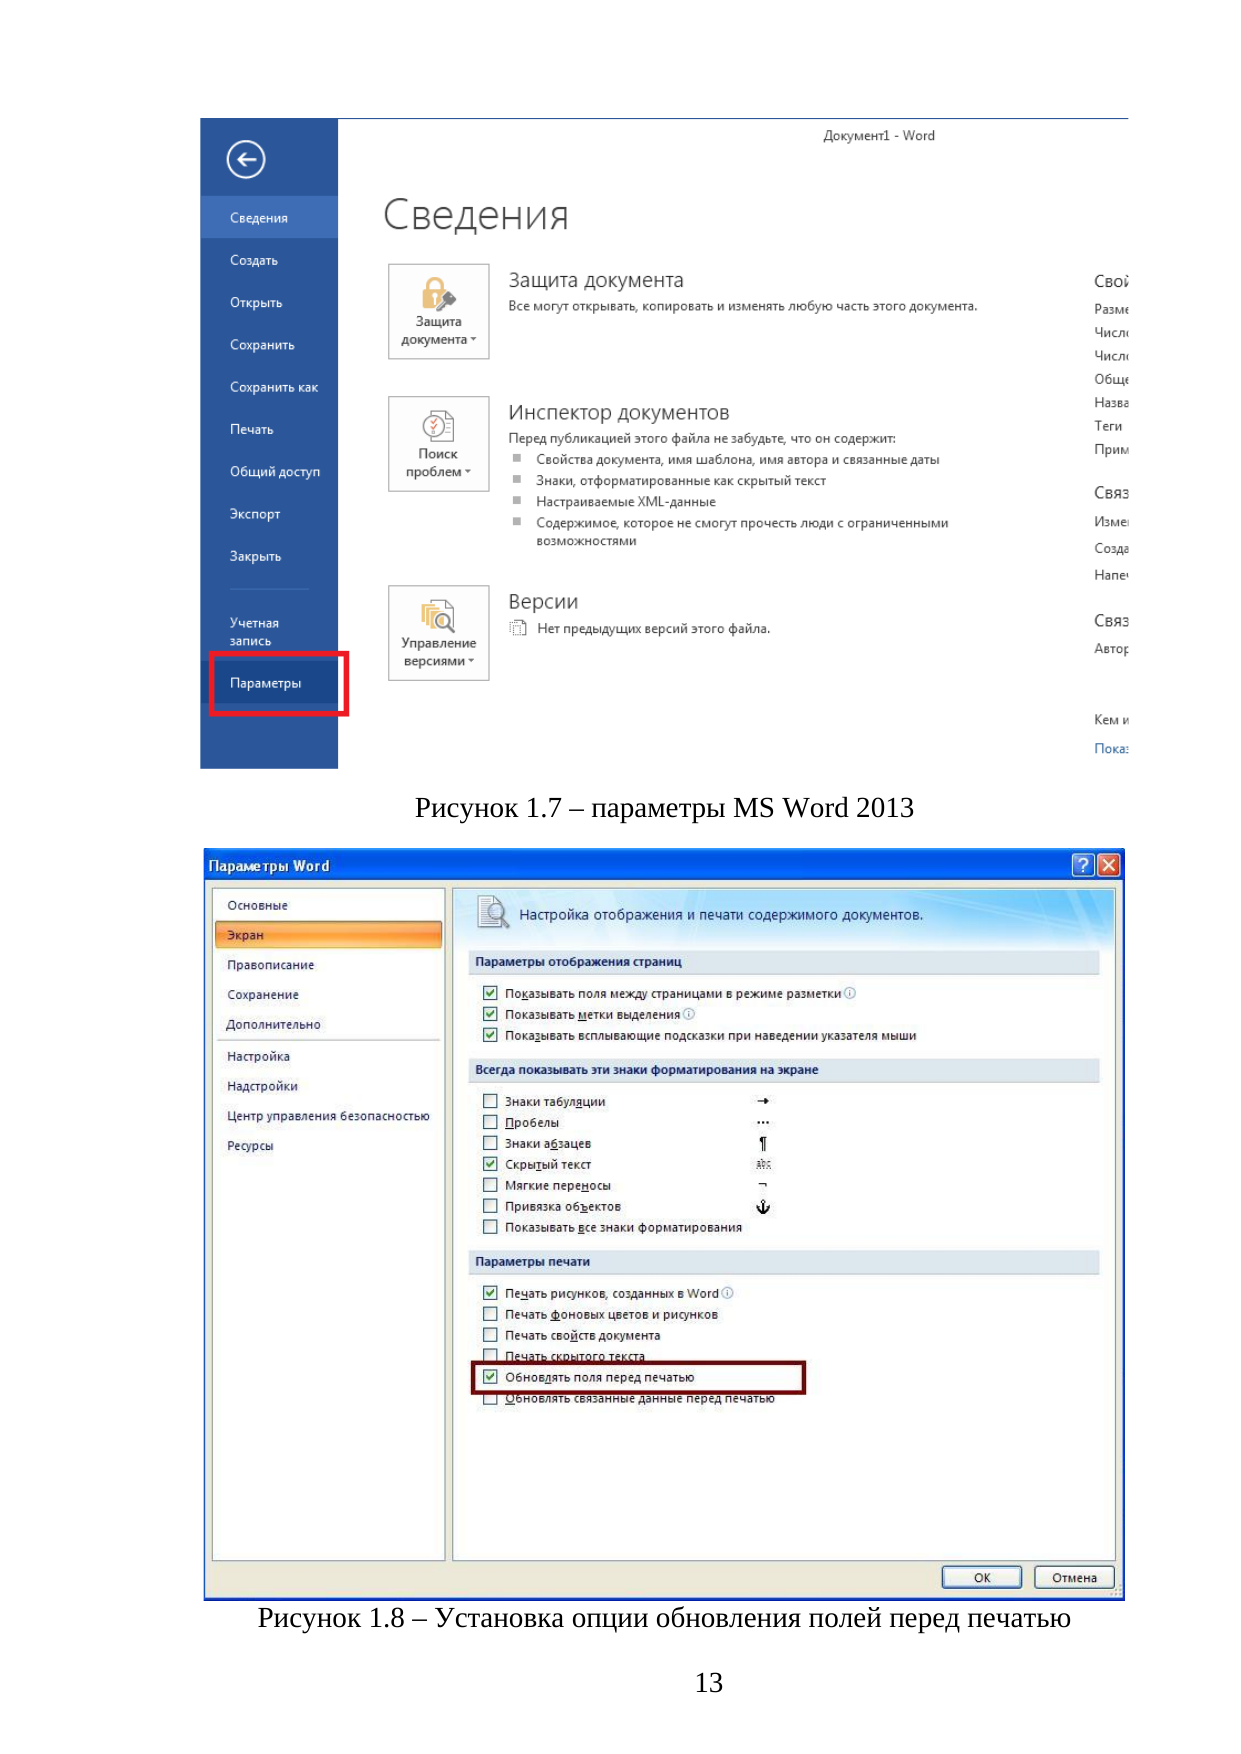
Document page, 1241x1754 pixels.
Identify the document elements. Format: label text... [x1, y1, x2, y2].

text Рисунок 1.7 – параметры MS Word 2013 [177, 790, 1152, 823]
text Рисунок 1.8 – Установка опции обновления полей перед печатью [177, 1600, 1152, 1634]
picture [203, 848, 1125, 1601]
